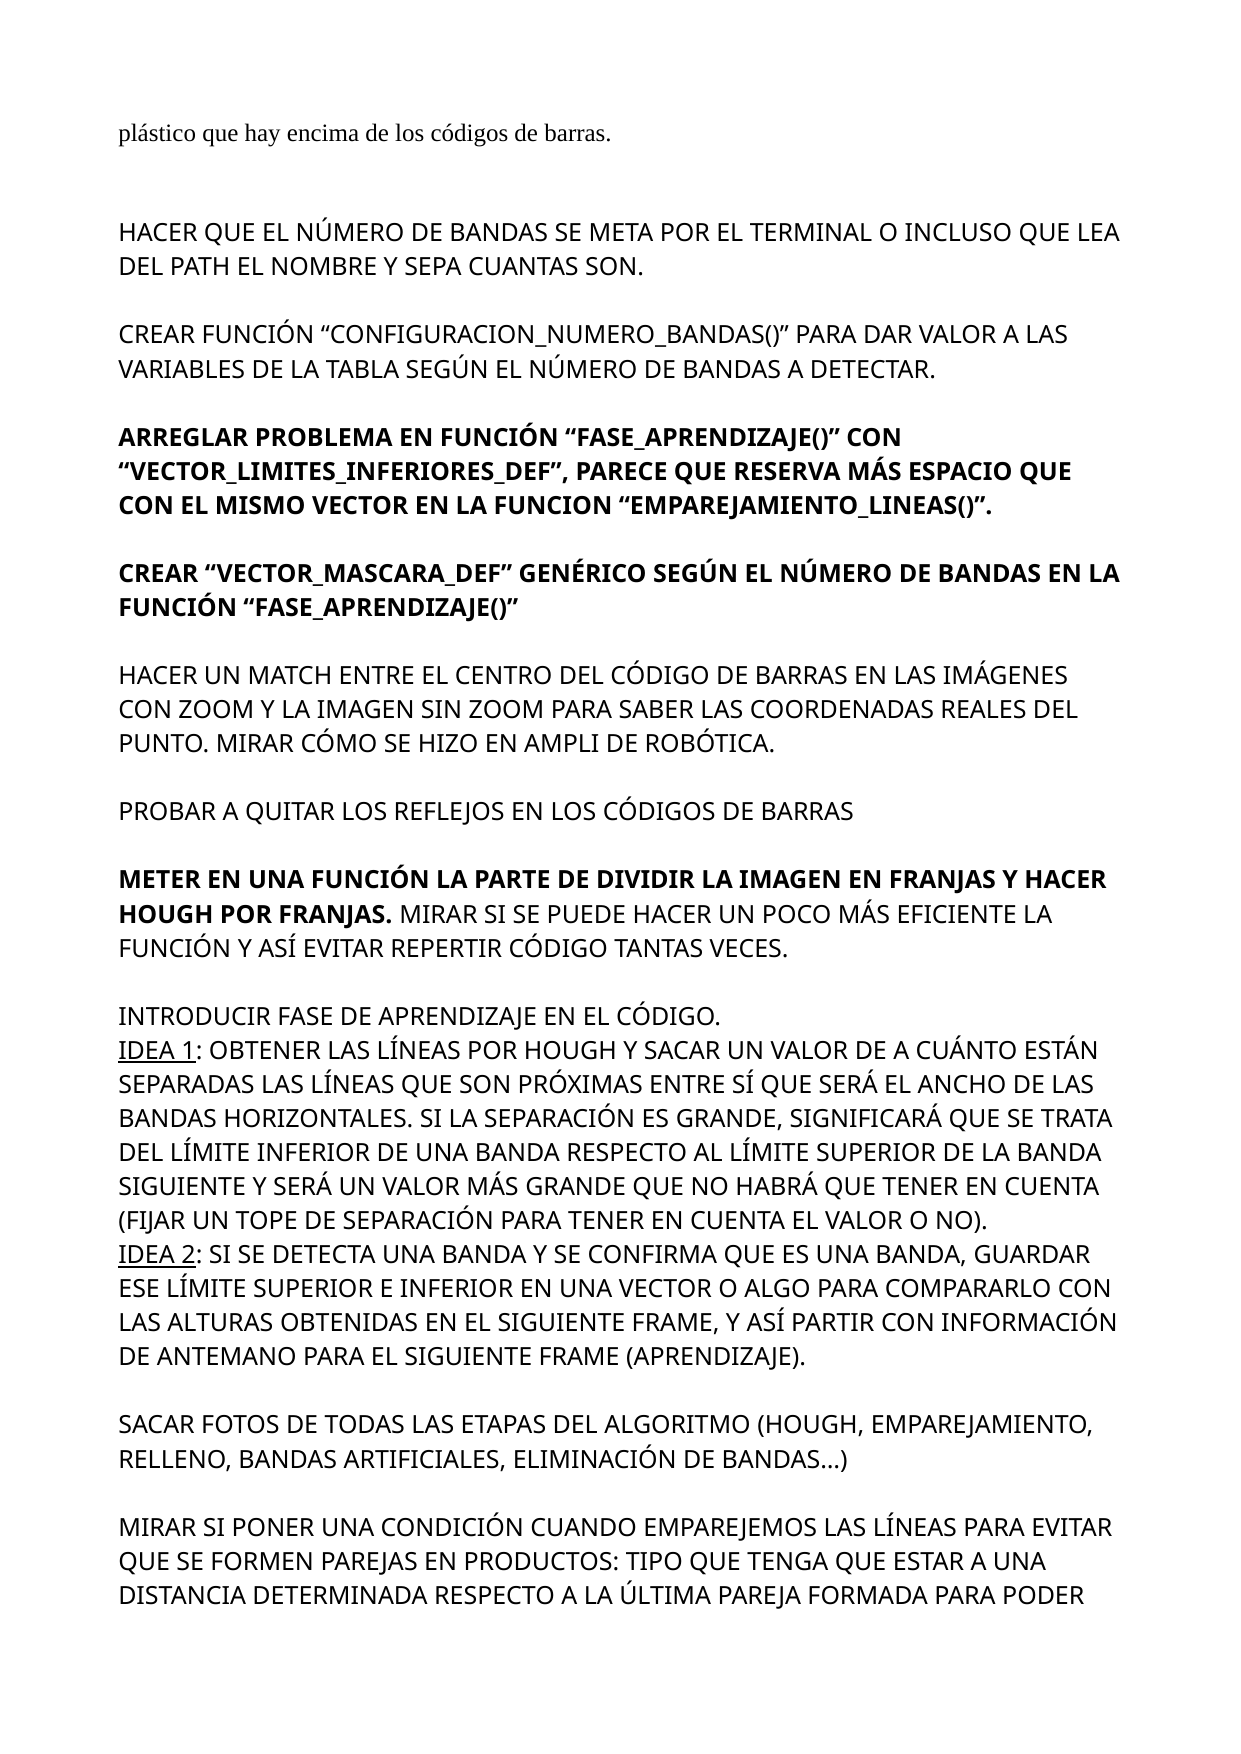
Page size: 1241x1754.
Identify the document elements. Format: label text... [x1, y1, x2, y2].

text IDEA 1: OBTENER LAS LÍNEAS POR HOUGH Y SACAR UN VALOR DE A CUÁNTO ESTÁN SEPARADAS LAS LÍNEAS QUE SON PRÓXIMAS ENTRE SÍ QUE SERÁ EL ANCHO DE LAS BANDAS HORIZONTALES. SI LA SEPARACIÓN ES GRANDE, SIGNIFICARÁ QUE SE TRATA DEL LÍMITE INFERIOR DE UNA BANDA RESPECTO AL LÍMITE SUPERIOR DE LA BANDA SIGUIENTE Y SERÁ UN VALOR MÁS GRANDE QUE NO HABRÁ QUE TENER EN CUENTA (FIJAR UN TOPE DE SEPARACIÓN PARA TENER EN CUENTA EL VALOR O NO). [118, 1032, 1122, 1237]
text HACER UN MATCH ENTRE EL CENTRO DEL CÓDIGO DE BARRAS EN LAS IMÁGENES CON ZOOM Y LA IMAGEN SIN ZOOM PARA SABER LAS COORDENADAS REALES DEL PUNTO. MIRAR CÓMO SE HIZO EN AMPLI DE ROBÓTICA. [118, 658, 1122, 760]
text IDEA 2: SI SE DETECTA UNA BANDA Y SE CONFIRMA QUE ES UNA BANDA, GUARDAR ESE LÍMITE SUPERIOR E INFERIOR EN UNA VECTOR O ALGO PARA COMPARARLO CON LAS ALTURAS OBTENIDAS EN EL SIGUIENTE FRAME, Y ASÍ PARTIR CON INFORMACIÓN DE ANTEMANO PARA EL SIGUIENTE FRAME (APRENDIZAJE). [118, 1237, 1122, 1373]
text SACAR FOTOS DE TODAS LAS ETAPAS DEL ALGORITMO (HOUGH, EMPAREJAMIENTO, RELLENO, BANDAS ARTIFICIALES, ELIMINACIÓN DE BANDAS…) [118, 1407, 1122, 1475]
text ARREGLAR PROBLEMA EN FUNCIÓN “FASE_APRENDIZAJE()” CON “VECTOR_LIMITES_INFERIORES_DEF”, PARECE QUE RESERVA MÁS ESPACIO QUE CON EL MISMO VECTOR EN LA FUNCION “EMPAREJAMIENTO_LINEAS()”. [118, 419, 1122, 522]
text plástico que hay encima de los códigos de barras. [118, 118, 1122, 147]
text PROBAR A QUITAR LOS REFLEJOS EN LOS CÓDIGOS DE BARRAS [118, 794, 1122, 828]
text METER EN UNA FUNCIÓN LA PARTE DE DIVIDIR LA IMAGEN EN FRANJAS Y HACER HOUGH POR FRANJAS. MIRAR SI SE PUEDE HACER UN POCO MÁS EFICIENTE LA FUNCIÓN Y ASÍ EVITAR REPERTIR CÓDIGO TANTAS VECES. [118, 862, 1122, 964]
text HACER QUE EL NÚMERO DE BANDAS SE META POR EL TERMINAL O INCLUSO QUE LEA DEL PATH EL NOMBRE Y SEPA CUANTAS SON. [118, 215, 1122, 283]
text CREAR “VECTOR_MASCARA_DEF” GENÉRICO SEGÚN EL NÚMERO DE BANDAS EN LA FUNCIÓN “FASE_APRENDIZAJE()” [118, 556, 1122, 624]
text CREAR FUNCIÓN “CONFIGURACION_NUMERO_BANDAS()” PARA DAR VALOR A LAS VARIABLES DE LA TABLA SEGÚN EL NÚMERO DE BANDAS A DETECTAR. [118, 317, 1122, 385]
text MIRAR SI PONER UNA CONDICIÓN CUANDO EMPAREJEMOS LAS LÍNEAS PARA EVITAR QUE SE FORMEN PAREJAS EN PRODUCTOS: TIPO QUE TENGA QUE ESTAR A UNA DISTANCIA DETERMINADA RESPECTO A LA ÚLTIMA PAREJA FORMADA PARA PODER [118, 1509, 1122, 1612]
text INTRODUCIR FASE DE APRENDIZAJE EN EL CÓDIGO. [118, 998, 1122, 1032]
